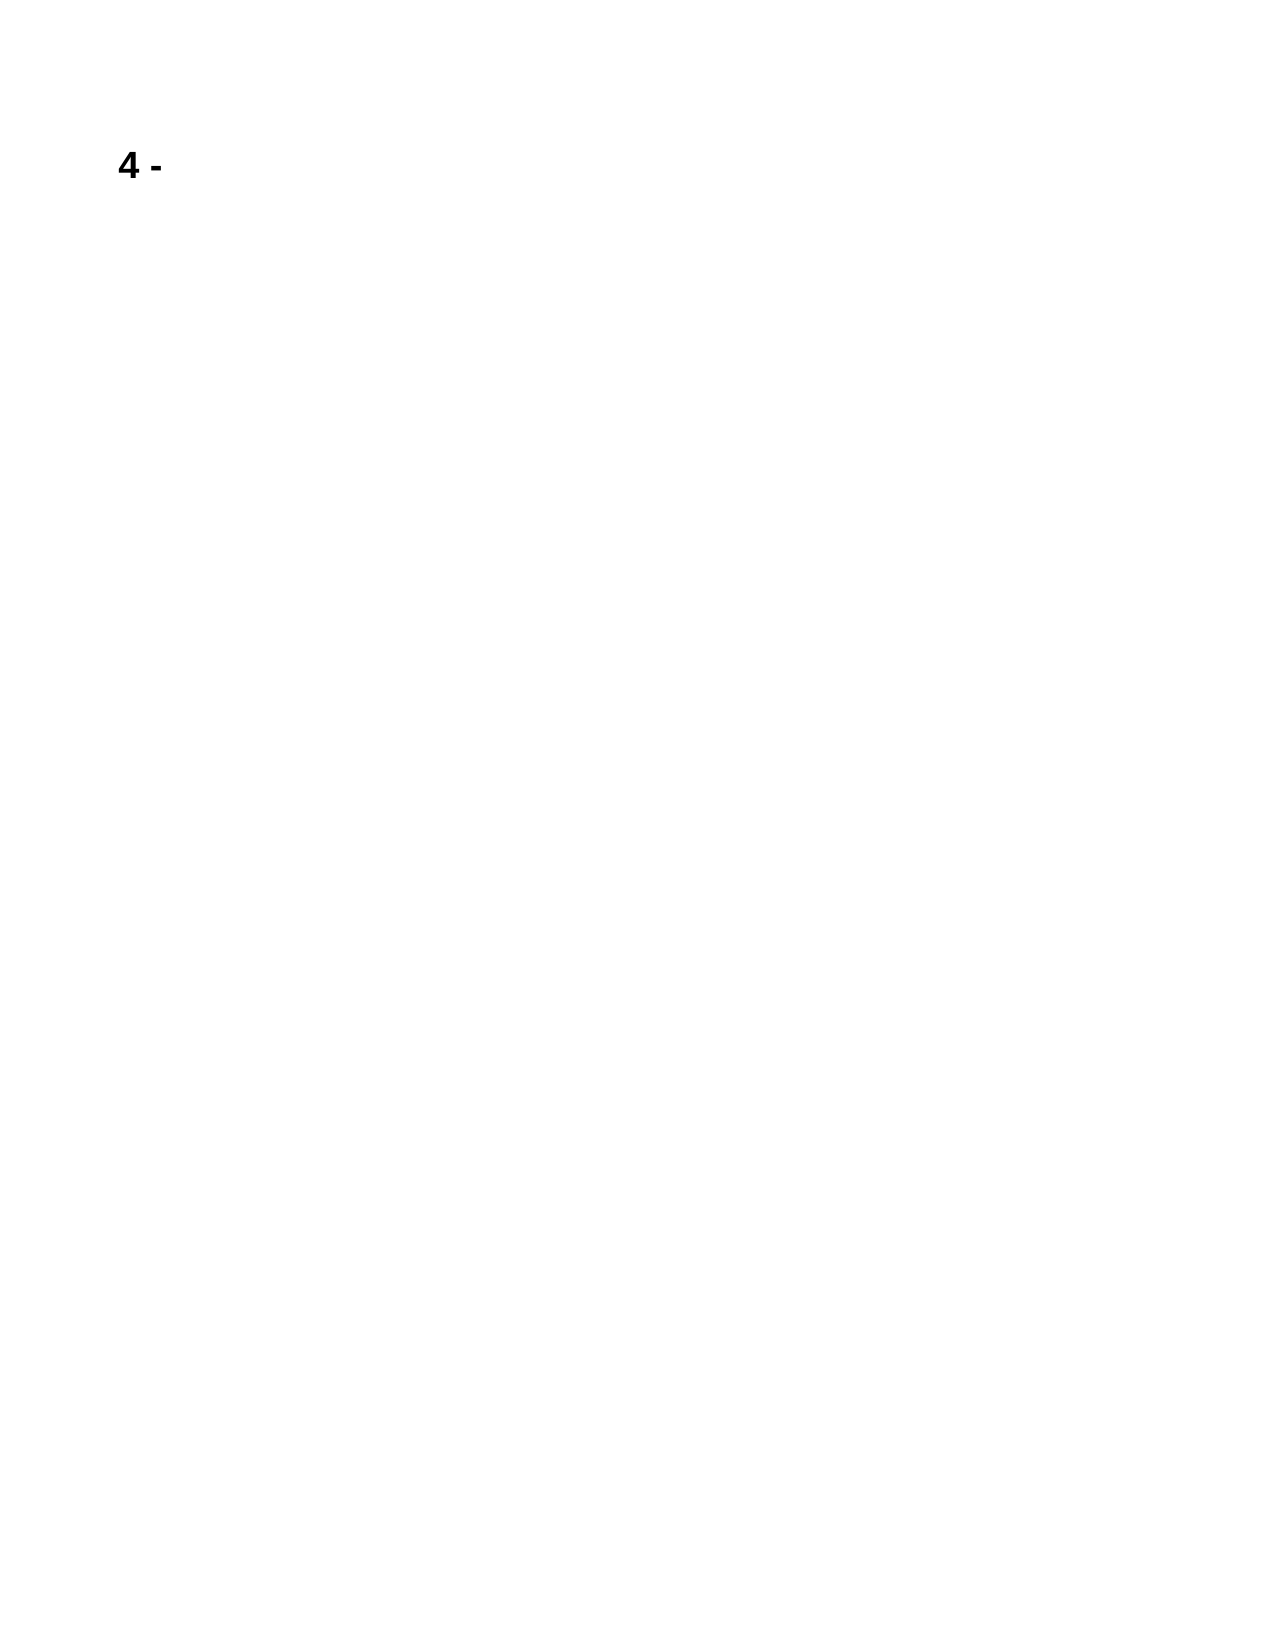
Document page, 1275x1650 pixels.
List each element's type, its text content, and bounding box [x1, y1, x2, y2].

subtitle 4 - [118, 143, 1157, 187]
